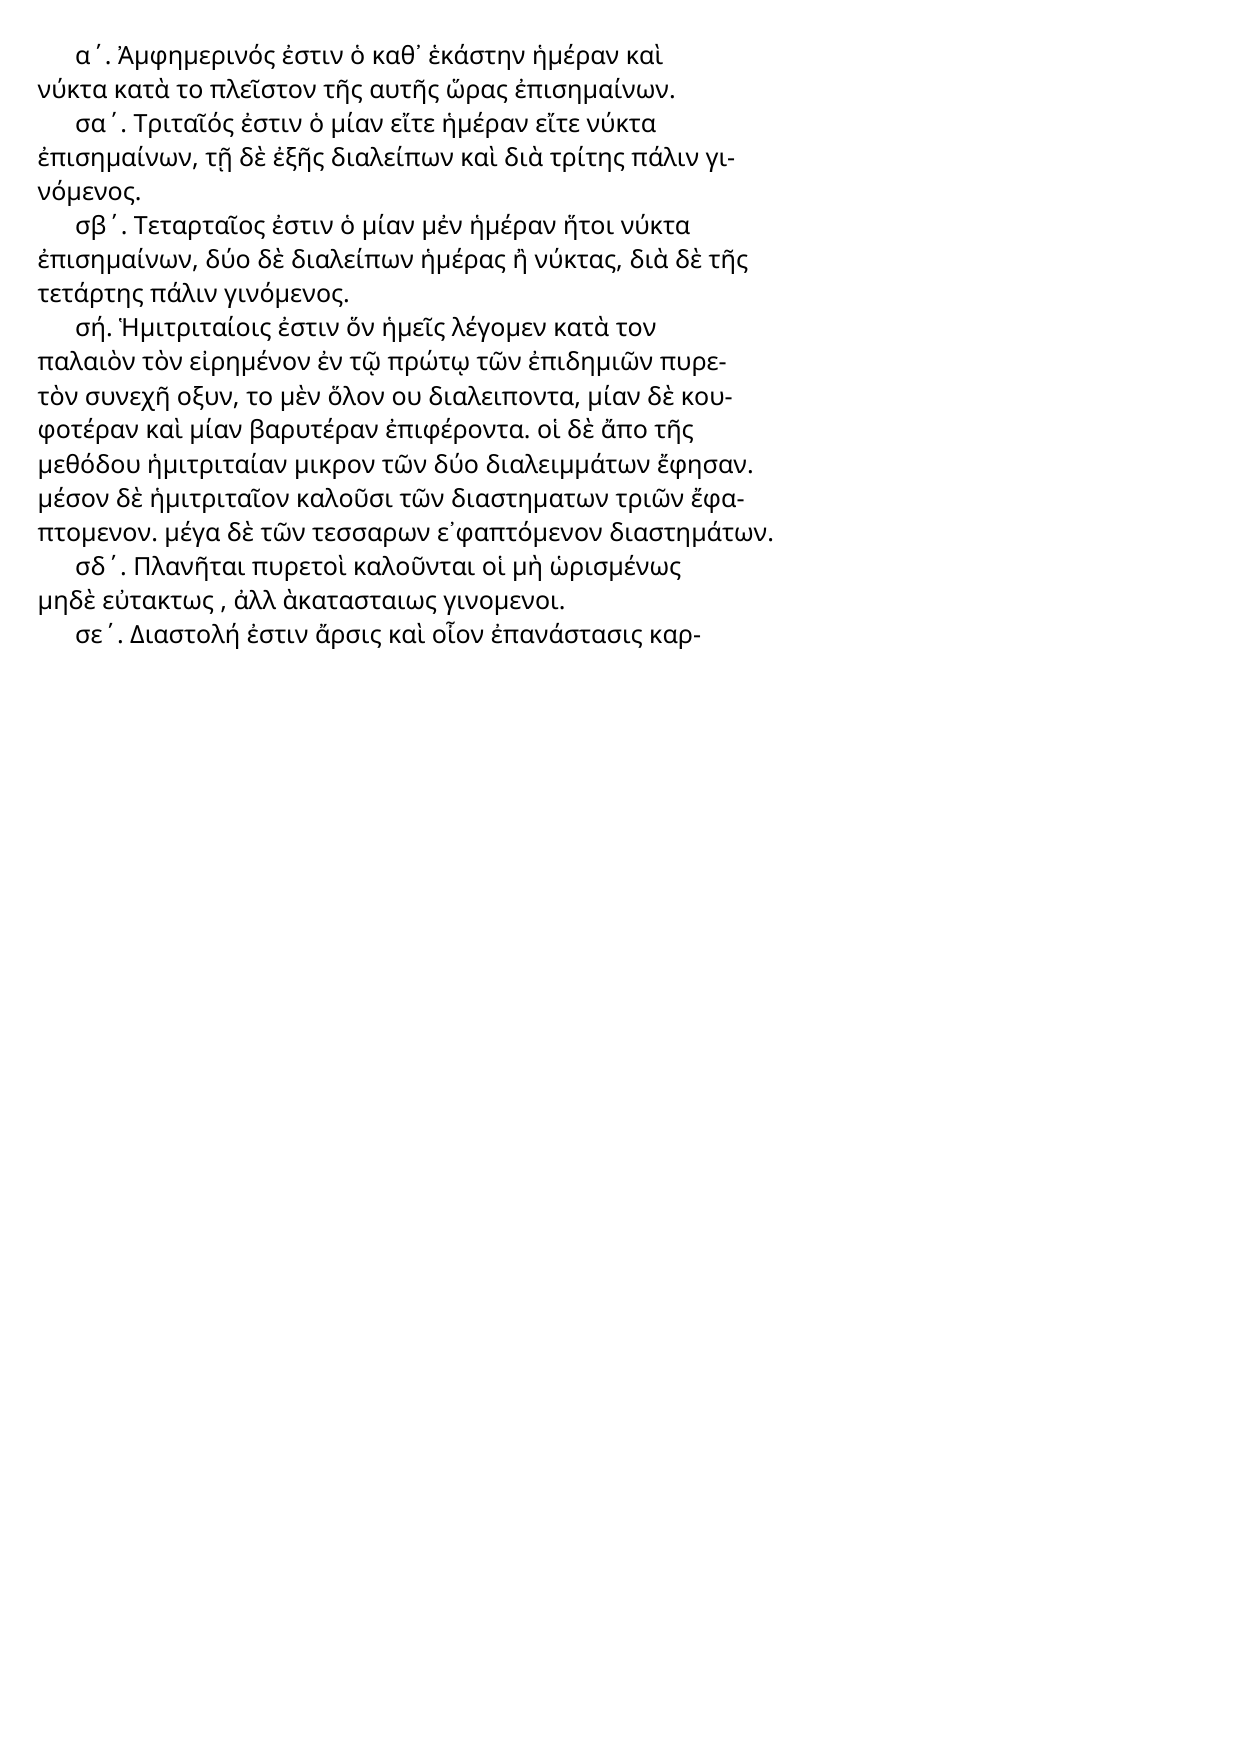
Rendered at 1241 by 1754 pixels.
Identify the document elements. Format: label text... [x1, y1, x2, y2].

text σα΄. Τριταῖός ἐστιν ὁ μίαν εἴτε ἡμέραν εἴτε νύκτα ἐπισημαίνων, τῇ δὲ ἐξῆς διαλείπων καὶ διὰ τρίτης πάλιν γι- νόμενος. [37, 106, 1203, 208]
text σδ΄. Πλανῆται πυρετοὶ καλοῦνται οἱ μὴ ὡρισμένως μηδὲ εὐτακτως , ἀλλ ὰκατασταιως γινομενοι. [37, 548, 1203, 617]
text σή. Ἡμιτριταίοις ἐστιν ὅν ἡμεῖς λέγομεν κατὰ τον παλαιὸν τὸν εἰρημένον ἐν τῷ πρώτῳ τῶν ἐπιδημιῶν πυρε- τὸν συνεχῆ οξυν, το μὲν ὅλον ου διαλειποντα, μίαν δὲ κου- φοτέραν καὶ μίαν βαρυτέραν ἐπιφέροντα. οἱ δὲ ἄπο τῆς μεθόδου ἡμιτριταίαν μικρον τῶν δύο διαλειμμάτων ἔφησαν. μέσον δὲ ἡμιτριταῖον καλοῦσι τῶν διαστηματων τριῶν ἔφα- πτομενον. μέγα δὲ τῶν τεσσαρων ε᾽φαπτόμενον διαστημάτων. [37, 310, 1203, 548]
text σε΄. Διαστολή ἐστιν ἄρσις καὶ οἶον ἐπανάστασις καρ- [37, 617, 1203, 651]
text σβ΄. Τεταρταῖος ἐστιν ὁ μίαν μἐν ἡμέραν ἥτοι νύκτα ἐπισημαίνων, δύο δὲ διαλείπων ἡμέρας ἢ νύκτας, διὰ δὲ τῆς τετάρτης πάλιν γινόμενος. [37, 208, 1203, 310]
text α΄. Ἀμφημερινός ἐστιν ὁ καθ᾽ ἑκάστην ἡμέραν καὶ νύκτα κατὰ το πλεῖστον τῆς αυτῆς ὥρας ἐπισημαίνων. [37, 37, 1203, 106]
